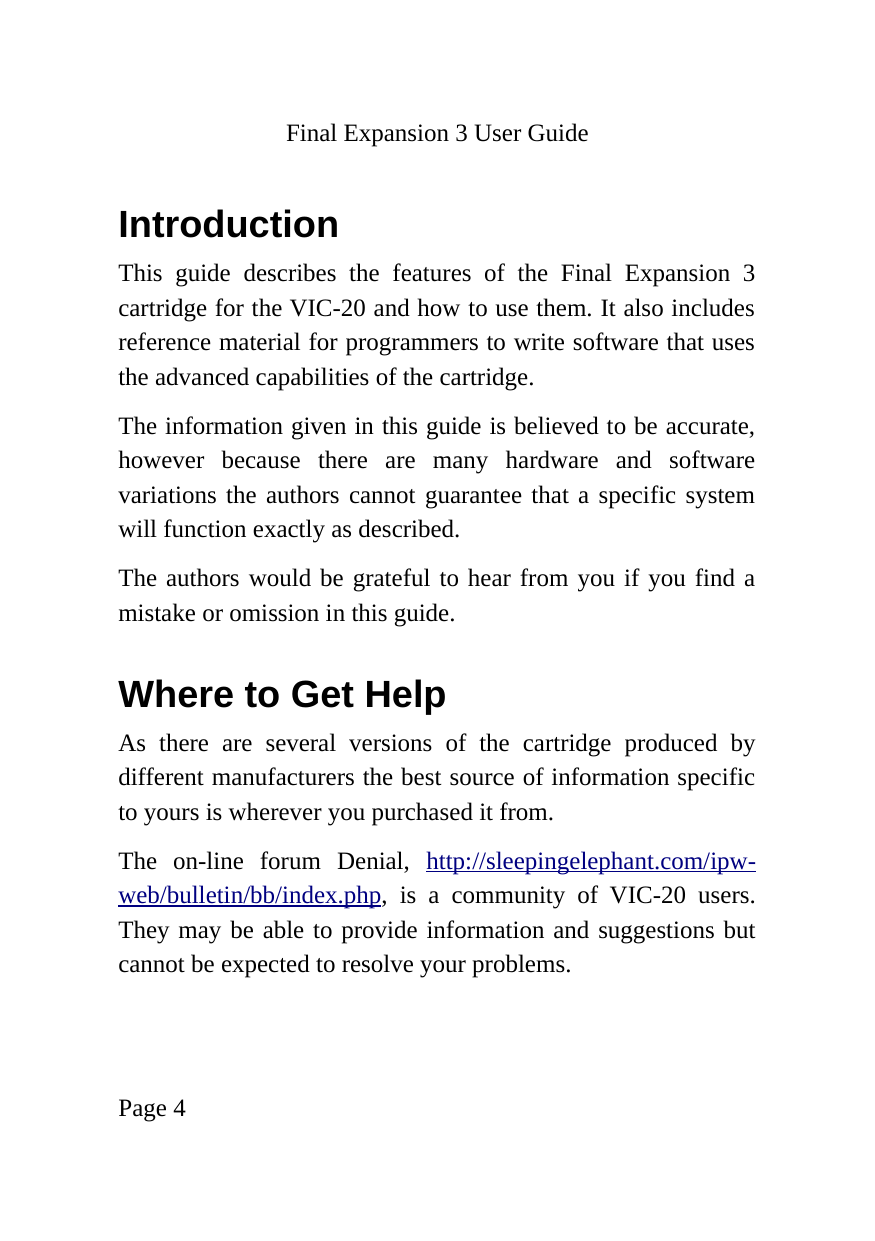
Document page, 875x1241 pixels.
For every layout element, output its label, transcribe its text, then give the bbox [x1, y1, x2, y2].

subtitle Introduction [118, 202, 756, 246]
subtitle Where to Get Help [118, 672, 756, 715]
text The authors would be grateful to hear from you if you find a mistake or omission in this guide. [118, 563, 756, 626]
text As there are several versions of the cartridge produced by different manufacturers the best source of information specific to yours is wherever you purchased it from. [118, 728, 756, 826]
text The information given in this guide is believed to be accurate, however because there are many hardware and software variations the authors cannot guarantee that a specific system will function exactly as described. [118, 411, 756, 543]
text The on-line forum Denial, http://sleepingelephant.com/ipw-web/bulletin/bb/index.php, is a community of VIC-20 users. They may be able to provide information and suggestions but cannot be expected to resolve your problems. [118, 846, 756, 978]
text This guide describes the features of the Final Expansion 3 cartridge for the VIC-20 and how to use them. It also includes reference material for programmers to write software that uses the advanced capabilities of the cartridge. [118, 258, 756, 390]
